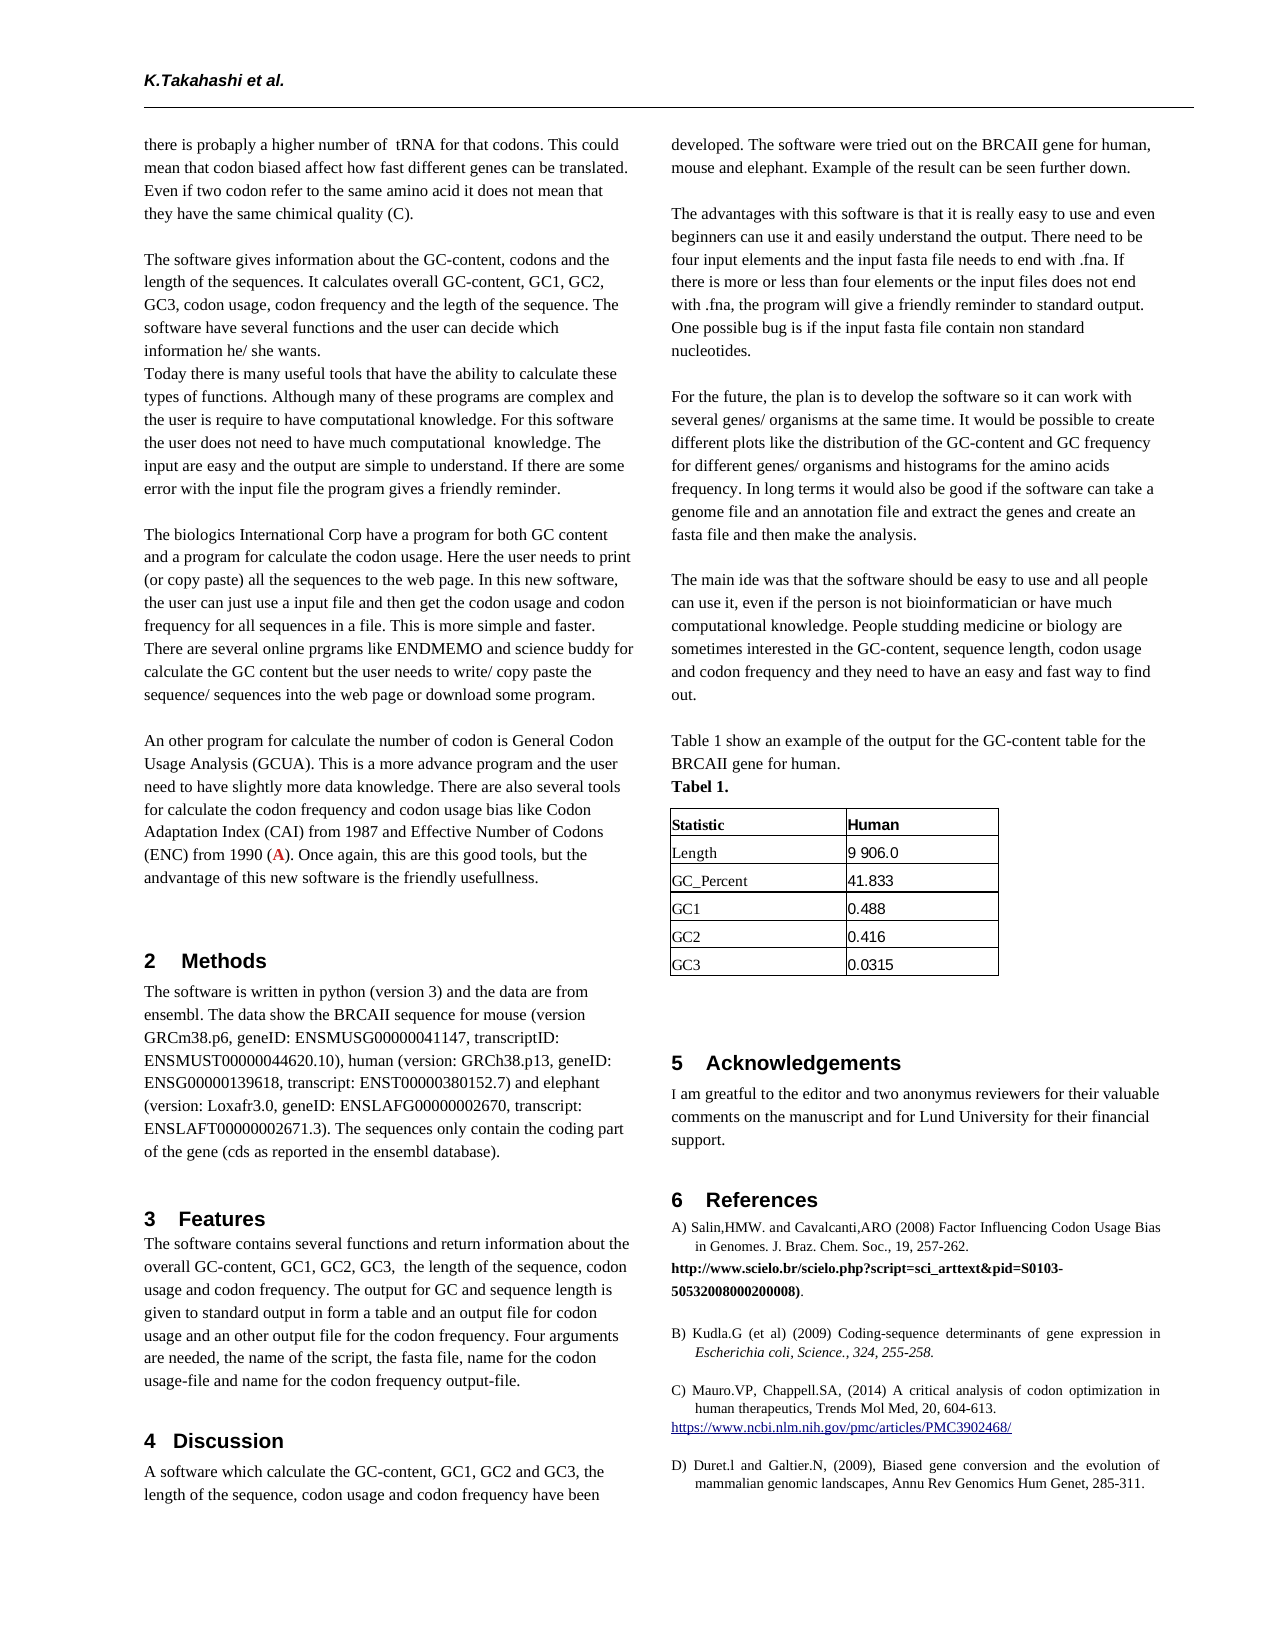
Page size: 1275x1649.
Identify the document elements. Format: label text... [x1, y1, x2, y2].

text One possible bug is if the input fasta file contain non standard nucleotides. [671, 315, 1161, 361]
text The software is written in python (version 3) and the data are from ensembl. The data show the BRCAII sequence for mouse (version GRCm38.p6, geneID: ENSMUSG00000041147, transcriptID: ENSMUST00000044620.10), human (version: GRCh38.p13, geneID: ENSG00000139618, transcript: ENST00000380152.7) and elephant (version: Loxafr3.0, geneID: ENSLAFG00000002670, transcript: ENSLAFT00000002671.3). The sequences only contain the coding part of the gene (cds as reported in the ensembl database). [144, 979, 634, 1162]
text The software gives information about the GC-content, codons and the length of the sequences. It calculates overall GC-content, GC1, GC2, GC3, codon usage, codon frequency and the legth of the sequence. The software have several functions and the user can decide which information he/ she wants. [144, 247, 634, 361]
text For the future, the plan is to develop the software so it can work with several genes/ organisms at the same time. It would be possible to create different plots like the distribution of the GC-content and GC frequency for different genes/ organisms and histograms for the amino acids frequency. In long terms it would also be good if the software can take a genome file and an annotation file and extract the genes and create an fasta file and then make the analysis. [671, 384, 1161, 544]
text The biologics International Corp have a program for both GC content and a program for calculate the codon usage. Here the user needs to print (or copy paste) all the sequences to the web page. In this new software, the user can just use a input file and then get the codon usage and codon frequency for all sequences in a file. This is more simple and faster. [144, 522, 634, 636]
text there is probaply a higher number of tRNA for that codons. This could mean that codon biased affect how fast different genes can be translated. Even if two codon refer to the same amino acid it does not mean that they have the same chimical quality (C). [144, 132, 634, 224]
text https://www.ncbi.nlm.nih.gov/pmc/articles/PMC3902468/ [671, 1417, 1161, 1436]
text D) Duret.l and Galtier.N, (2009), Biased gene conversion and the evolution of mammalian genomic landscapes, Annu Rev Genomics Hum Genet, 285-311. [671, 1455, 1161, 1492]
text Tabel 1. [671, 774, 1161, 797]
text The main ide was that the software should be easy to use and all people can use it, even if the person is not bioinformatician or have much computational knowledge. People studding medicine or biology are sometimes interested in the GC-content, sequence length, codon usage and codon frequency and they need to have an easy and fast way to find out. [671, 567, 1161, 705]
text http://www.scielo.br/scielo.php?script=sci_arttext&pid=S0103-50532008000200008). [671, 1255, 1161, 1324]
text 3 Features [144, 1208, 634, 1231]
text C) Mauro.VP, Chappell.SA, (2014) A critical analysis of codon optimization in human therapeutics, Trends Mol Med, 20, 604-613. [671, 1380, 1161, 1417]
subtitle 4 Discussion [144, 1429, 634, 1454]
text There are several online prgrams like ENDMEMO and science buddy for calculate the GC content but the user needs to write/ copy paste the sequence/ sequences into the web page or download some program. [144, 636, 634, 705]
text The advantages with this software is that it is really easy to use and even beginners can use it and easily understand the output. There need to be four input elements and the input fasta file needs to end with .fna. If there is more or less than four elements or the input files does not end with .fna, the program will give a friendly reminder to standard output. [671, 201, 1161, 315]
list 6 References [671, 1187, 1161, 1212]
text An other program for calculate the number of codon is General Codon Usage Analysis (GCUA). This is a more advance program and the user need to have slightly more data knowledge. There are also several tools for calculate the codon frequency and codon usage bias like Codon Adaptation Index (CAI) from 1987 and Effective Number of Codons (ENC) from 1990 (A). Once again, this are this good tools, but the andvantage of this new software is the friendly usefullness. [144, 728, 634, 888]
text Today there is many useful tools that have the ability to calculate these types of functions. Although many of these programs are complex and the user is require to have computational knowledge. For this software the user does not need to have much computational knowledge. The input are easy and the output are simple to understand. If there are some error with the input file the program gives a friendly reminder. [144, 361, 634, 499]
list 5 Acknowledgements [671, 1051, 1161, 1076]
text B) Kudla.G (et al) (2009) Coding-sequence determinants of gene expression in Escherichia coli, Science., 324, 255-258. [671, 1324, 1161, 1361]
text I am greatful to the editor and two anonymus reviewers for their valuable comments on the manuscript and for Lund University for their financial support. [671, 1081, 1161, 1150]
text A) Salin,HMW. and Cavalcanti,ARO (2008) Factor Influencing Codon Usage Bias in Genomes. J. Braz. Chem. Soc., 19, 257-262. [671, 1217, 1161, 1255]
text Table 1 show an example of the output for the GC-content table for the BRCAII gene for human. [671, 728, 1161, 774]
subtitle Methods [144, 949, 634, 974]
text A software which calculate the GC-content, GC1, GC2 and GC3, the length of the sequence, codon usage and codon frequency have been [144, 1459, 634, 1505]
text The software contains several functions and return information about the overall GC-content, GC1, GC2, GC3, the length of the sequence, codon usage and codon frequency. The output for GC and sequence length is given to standard output in form a table and an output file for codon usage and an other output file for the codon frequency. Four arguments are needed, the name of the script, the fasta file, name for the codon usage-file and name for the codon frequency output-file. [144, 1231, 634, 1391]
text developed. The software were tried out on the BRCAII gene for human, mouse and elephant. Example of the result can be seen further down. [671, 132, 1161, 178]
